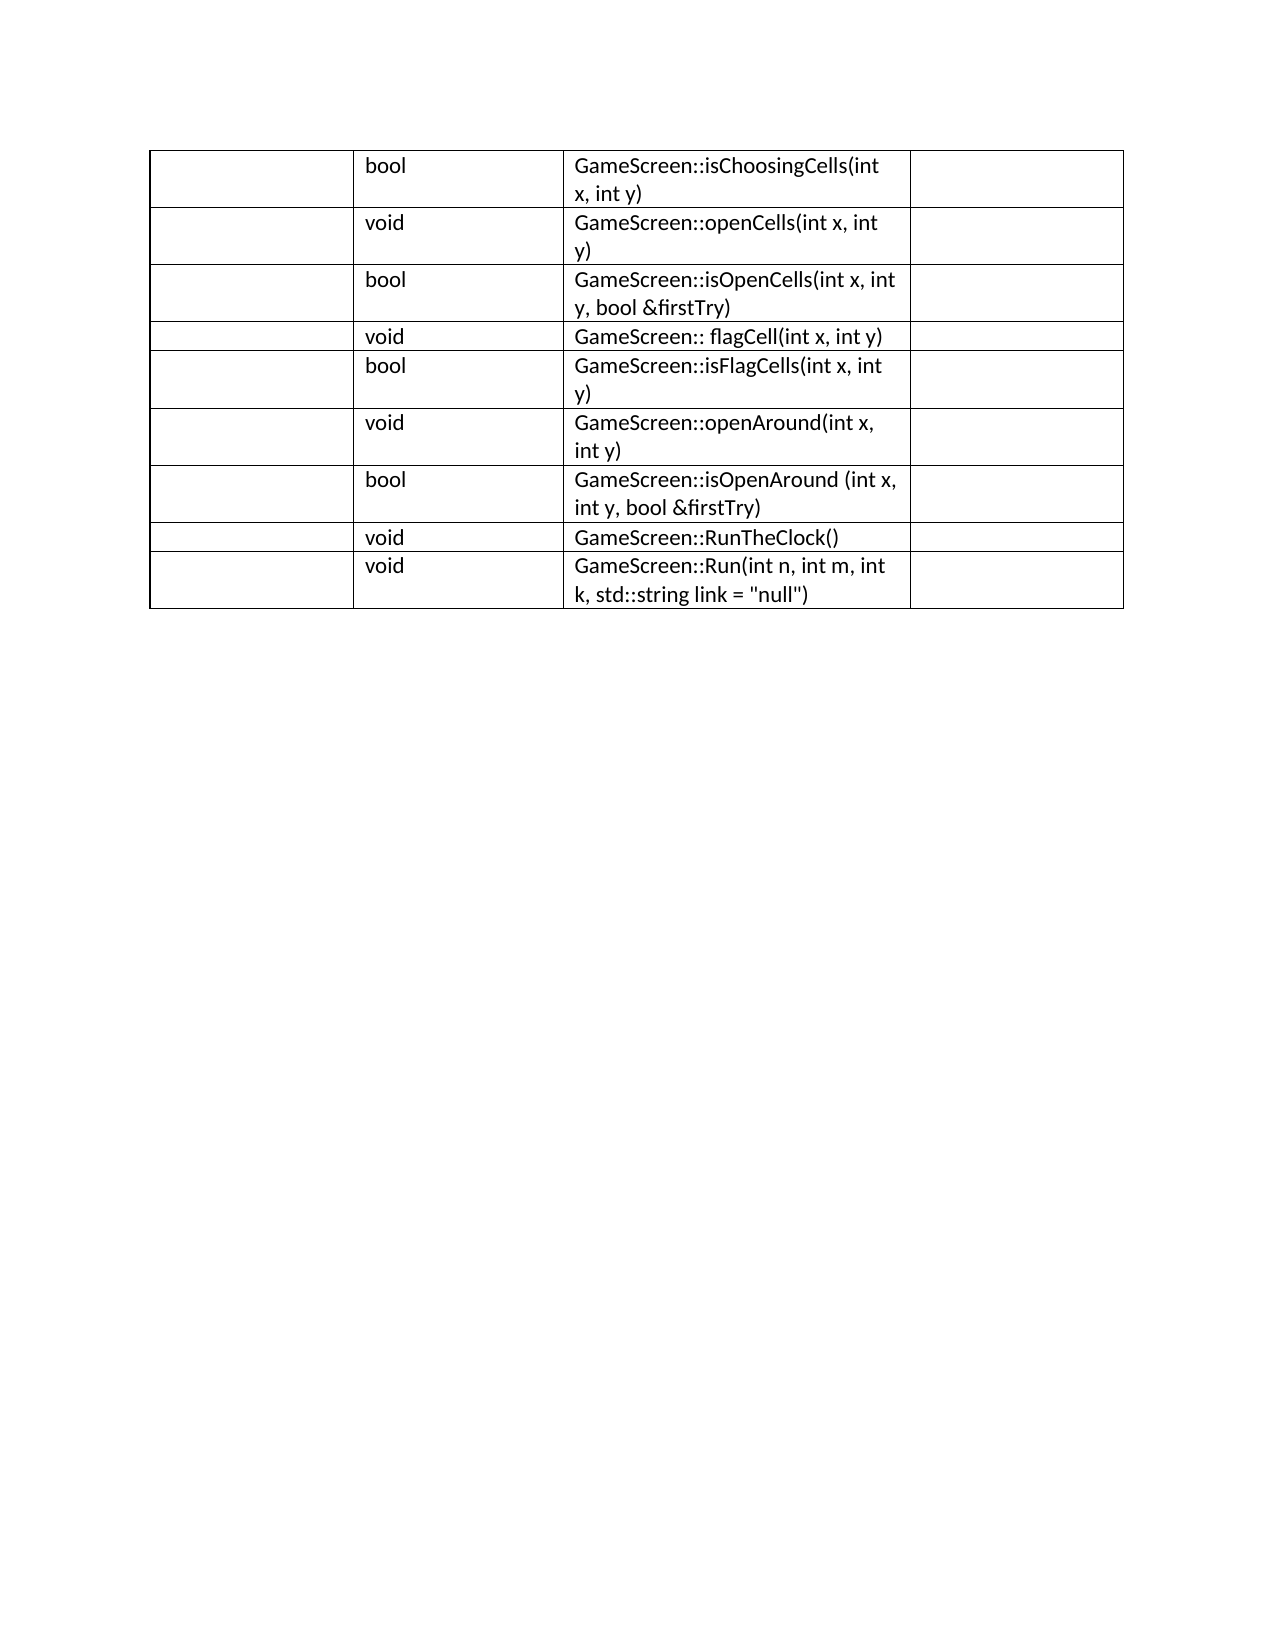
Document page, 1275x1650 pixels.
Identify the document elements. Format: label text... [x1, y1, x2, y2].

table_cell [151, 552, 353, 608]
table_cell void [354, 322, 563, 350]
table_cell [151, 466, 353, 522]
table_cell [151, 351, 353, 407]
table_cell bool [354, 265, 563, 321]
table_cell [151, 523, 353, 551]
table_cell void [354, 523, 563, 551]
table_cell [151, 409, 353, 464]
table_cell [911, 322, 1123, 350]
table_cell GameScreen:: flagCell(int x, int y) [564, 322, 910, 350]
table_cell GameScreen::isFlagCells(int x, int y) [564, 351, 910, 407]
table_cell bool [354, 351, 563, 407]
table_cell GameScreen::Run(int n, int m, int k, std::string link = "null") [564, 552, 910, 608]
table_cell void [354, 552, 563, 608]
table_cell void [354, 208, 563, 264]
table_cell [911, 151, 1123, 207]
table_cell [911, 552, 1123, 608]
table_cell [911, 523, 1123, 551]
table_cell GameScreen::RunTheClock() [564, 523, 910, 551]
table_cell [151, 208, 353, 264]
table_cell bool [354, 151, 563, 207]
table_cell [151, 265, 353, 321]
table_cell GameScreen::openCells(int x, int y) [564, 208, 910, 264]
table_cell GameScreen::openAround(int x, int y) [564, 409, 910, 464]
table_cell [151, 151, 353, 207]
table_cell bool [354, 466, 563, 522]
table_cell [911, 208, 1123, 264]
table_cell GameScreen::isOpenCells(int x, int y, bool &firstTry) [564, 265, 910, 321]
table_cell [911, 466, 1123, 522]
table_cell [151, 322, 353, 350]
table_cell [911, 351, 1123, 407]
table_cell void [354, 409, 563, 464]
table_cell GameScreen::isChoosingCells(int x, int y) [564, 151, 910, 207]
table_cell [911, 265, 1123, 321]
table_cell [911, 409, 1123, 464]
table_cell GameScreen::isOpenAround (int x, int y, bool &firstTry) [564, 466, 910, 522]
